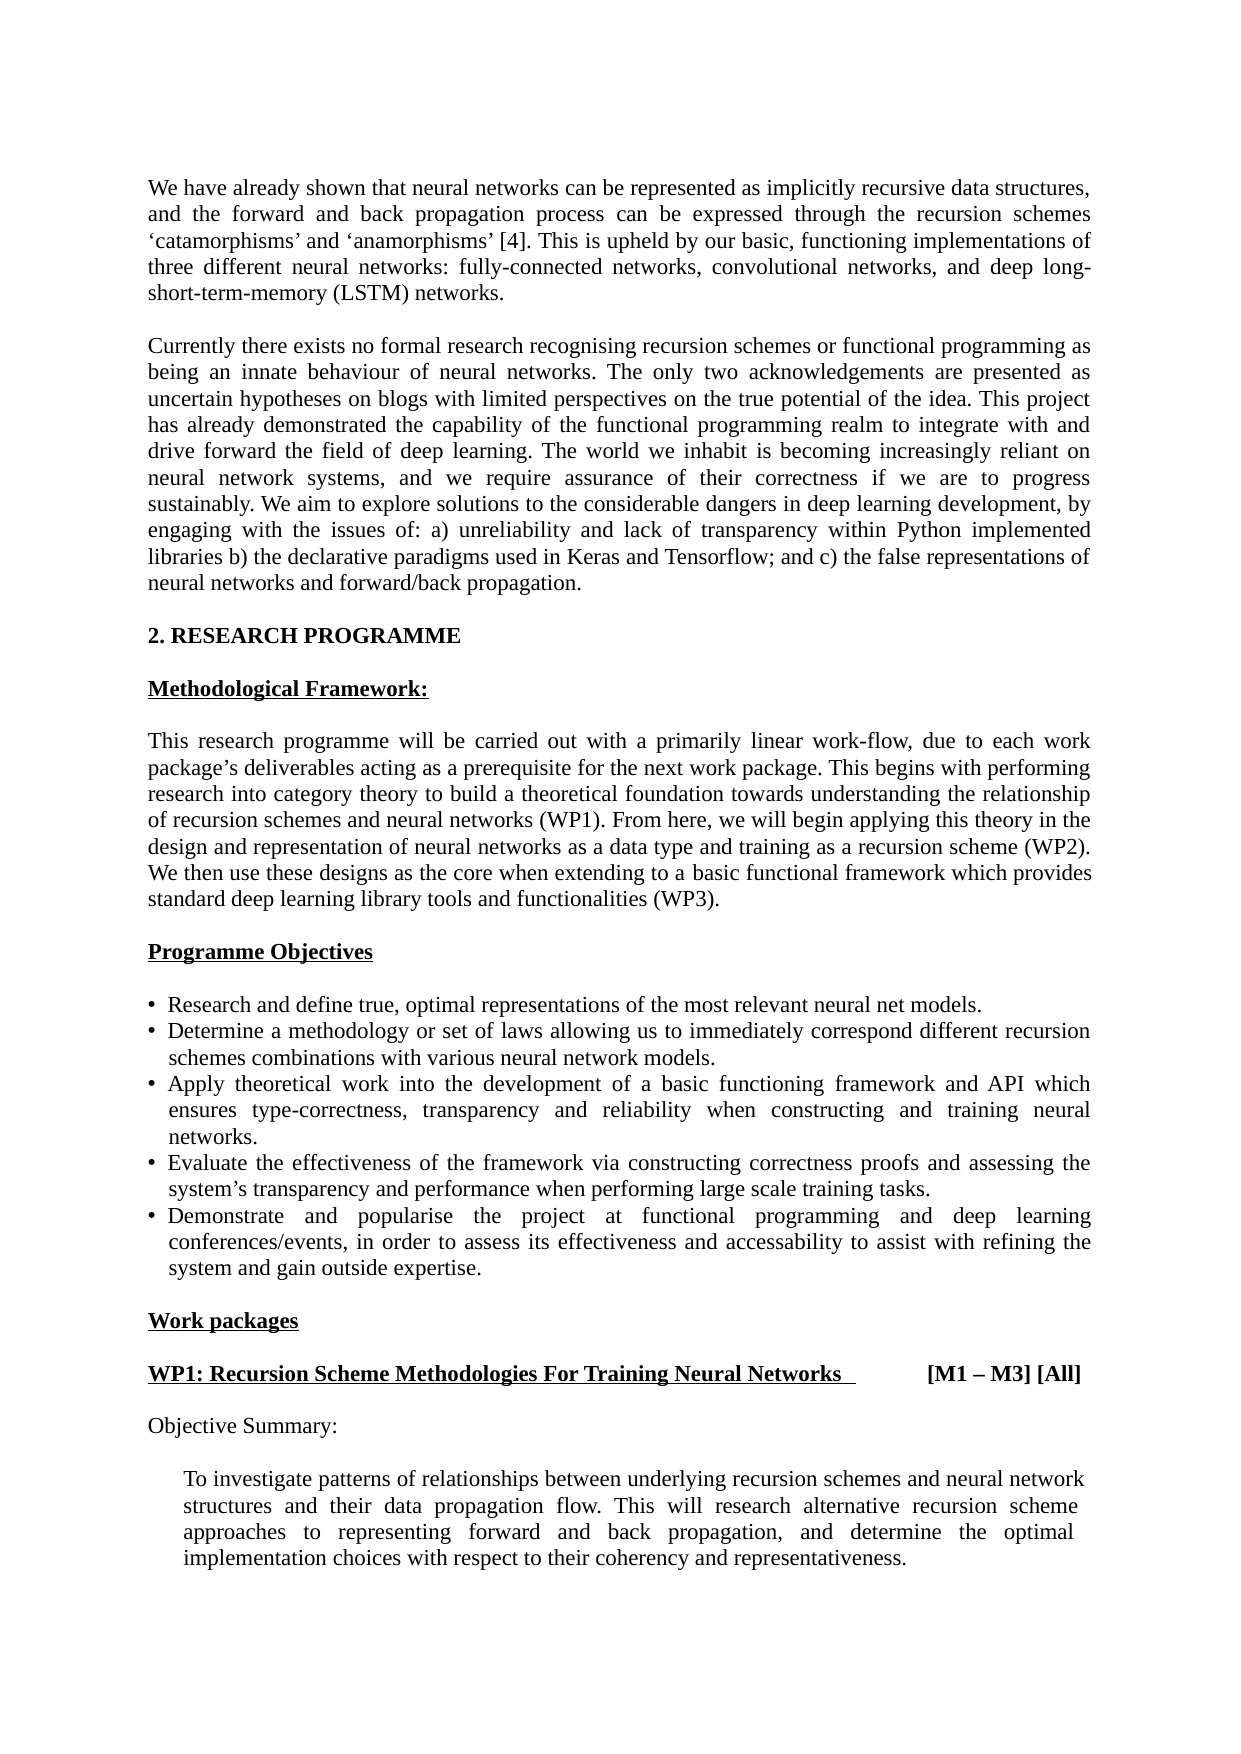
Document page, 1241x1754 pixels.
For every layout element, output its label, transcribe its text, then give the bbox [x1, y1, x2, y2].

list Apply theoretical work into the development of a basic functioning framework and API which ensures type-correctness, transparency and reliability when constructing and training neural networks. [148, 1070, 1093, 1149]
list Determine a methodology or set of laws allowing us to immediately correspond different recursion schemes combinations with various neural network models. [148, 1017, 1093, 1070]
text We have already shown that neural networks can be represented as implicitly recursive data structures, and the forward and back propagation process can be expressed through the recursion schemes ‘catamorphisms’ and ‘anamorphisms’ [4]. This is upheld by our basic, functioning implementations of three different neural networks: fully-connected networks, convolutional networks, and deep long-short-term-memory (LSTM) networks. [148, 174, 1093, 306]
text WP1: Recursion Scheme Methodologies For Training Neural Networks [M1 – M3] [All] [148, 1360, 1093, 1386]
text Programme Objectives [148, 938, 1093, 964]
list Demonstrate and popularise the project at functional programming and deep learning conferences/events, in order to assess its effectiveness and accessability to assist with refining the system and gain outside expertise. [148, 1202, 1093, 1281]
text Work packages [148, 1307, 1093, 1333]
text To investigate patterns of relationships between underlying recursion schemes and neural network structures and their data propagation flow. This will research alternative recursion scheme approaches to representing forward and back propagation, and determine the optimal implementation choices with respect to their coherency and representativeness. [148, 1465, 1093, 1571]
text Currently there exists no formal research recognising recursion schemes or functional programming as being an innate behaviour of neural networks. The only two acknowledgements are presented as uncertain hypotheses on blogs with limited perspectives on the true potential of the idea. This project has already demonstrated the capability of the functional programming realm to integrate with and drive forward the field of deep learning. The world we inhabit is becoming increasingly reliant on neural network systems, and we require assurance of their correctness if we are to progress sustainably. We aim to explore solutions to the considerable dangers in deep learning development, by engaging with the issues of: a) unreliability and lack of transparency within Python implemented libraries b) the declarative paradigms used in Keras and Tensorflow; and c) the false representations of neural networks and forward/back propagation. [148, 332, 1093, 596]
text Objective Summary: [148, 1413, 1093, 1439]
list Research and define true, optimal representations of the most relevant neural net models. [148, 991, 1093, 1017]
text Methodological Framework: [148, 675, 1093, 701]
list Evaluate the effectiveness of the framework via constructing correctness proofs and assessing the system’s transparency and performance when performing large scale training tasks. [148, 1149, 1093, 1202]
text This research programme will be carried out with a primarily linear work-flow, due to each work package’s deliverables acting as a prerequisite for the next work package. This begins with performing research into category theory to build a theoretical foundation towards understanding the relationship of recursion schemes and neural networks (WP1). From here, we will begin applying this theory in the design and representation of neural networks as a data type and training as a recursion scheme (WP2). We then use these designs as the core when extending to a basic functional framework which provides standard deep learning library tools and functionalities (WP3). [148, 727, 1093, 912]
text 2. RESEARCH PROGRAMME [148, 622, 1093, 648]
